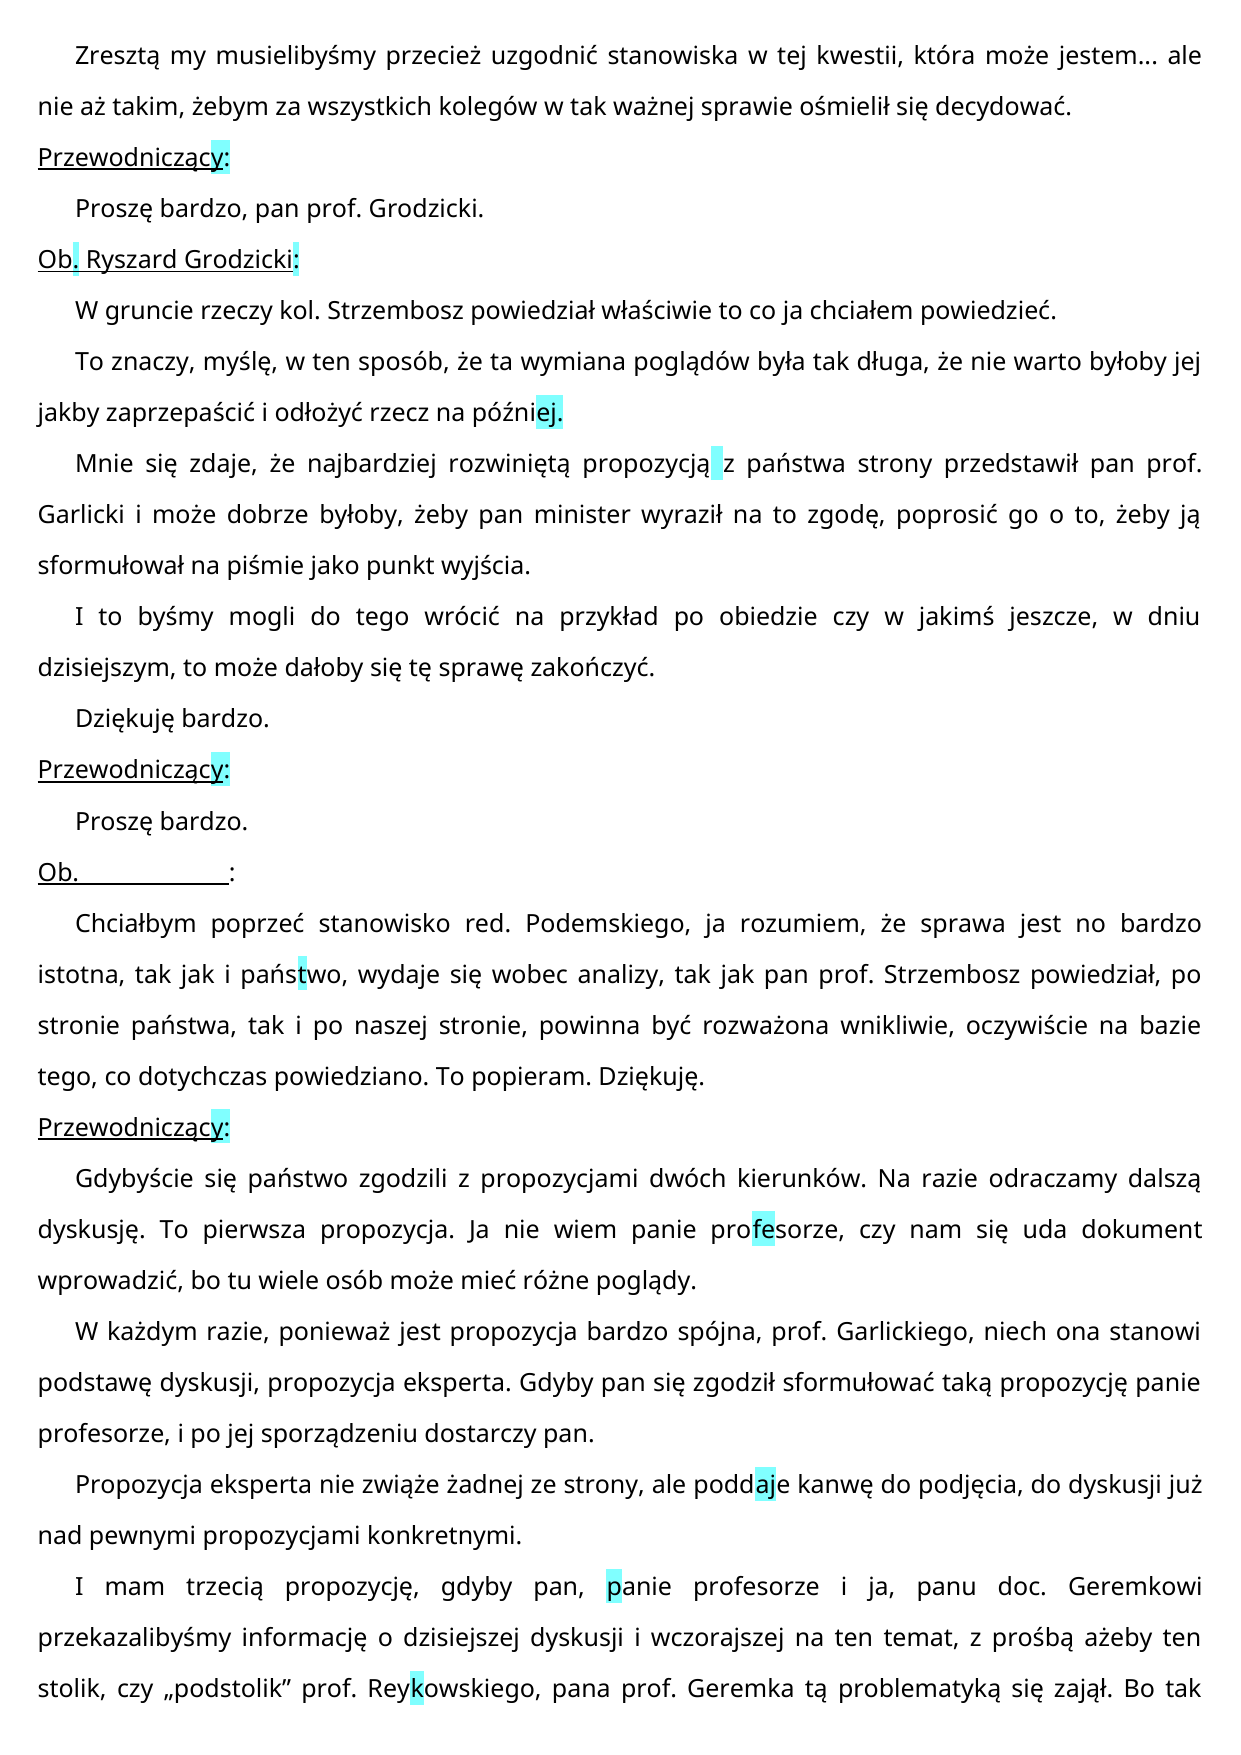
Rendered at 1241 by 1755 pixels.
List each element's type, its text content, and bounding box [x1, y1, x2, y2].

text Dziękuję bardzo. [37, 701, 1203, 735]
text W każdym razie, ponieważ jest propozycja bardzo spójna, prof. Garlickiego, niech ona stanowi podstawę dyskusji, propozycja eksperta. Gdyby pan się zgodził sformułować taką propozycję panie profesorze, i po jej sporządzeniu dostarczy pan. [37, 1313, 1203, 1450]
text To znaczy, myślę, w ten sposób, że ta wymiana poglądów była tak długa, że nie warto byłoby jej jakby zaprzepaścić i odłożyć rzecz na później. [37, 344, 1203, 429]
text Propozycja eksperta nie zwiąże żadnej ze strony, ale poddaje kanwę do podjęcia, do dyskusji już nad pewnymi propozycjami konkretnymi. [37, 1467, 1203, 1552]
text Proszę bardzo. [37, 803, 1203, 837]
text Przewodniczący: [37, 1109, 1203, 1143]
text I mam trzecią propozycję, gdyby pan, panie profesorze i ja, panu doc. Geremkowi przekazalibyśmy informację o dzisiejszej dyskusji i wczorajszej na ten temat, z prośbą ażeby ten stolik, czy „podstolik” prof. Reykowskiego, pana prof. Geremka tą problematyką się zajął. Bo tak [37, 1569, 1203, 1705]
text W gruncie rzeczy kol. Strzembosz powiedział właściwie to co ja chciałem powiedzieć. [37, 293, 1203, 327]
text Chciałbym poprzeć stanowisko red. Podemskiego, ja rozumiem, że sprawa jest no bardzo istotna, tak jak i państwo, wydaje się wobec analizy, tak jak pan prof. Strzembosz powiedział, po stronie państwa, tak i po naszej stronie, powinna być rozważona wnikliwie, oczywiście na bazie tego, co dotychczas powiedziano. To popieram. Dziękuję. [37, 905, 1203, 1092]
text Przewodniczący: [37, 139, 1203, 174]
text Przewodniczący: [37, 752, 1203, 786]
text Proszę bardzo, pan prof. Grodzicki. [37, 191, 1203, 225]
text Ob. Ryszard Grodzicki: [37, 242, 1203, 276]
text Gdybyście się państwo zgodzili z propozycjami dwóch kierunków. Na razie odraczamy dalszą dyskusję. To pierwsza propozycja. Ja nie wiem panie profesorze, czy nam się uda dokument wprowadzić, bo tu wiele osób może mieć różne poglądy. [37, 1160, 1203, 1297]
text Ob. : [37, 854, 1203, 888]
text Zresztą my musielibyśmy przecież uzgodnić stanowiska w tej kwestii, która może jestem... ale nie aż takim, żebym za wszystkich kolegów w tak ważnej sprawie ośmielił się decydować. [37, 37, 1203, 123]
text I to byśmy mogli do tego wrócić na przykład po obiedzie czy w jakimś jeszcze, w dniu dzisiejszym, to może dałoby się tę sprawę zakończyć. [37, 599, 1203, 684]
text Mnie się zdaje, że najbardziej rozwiniętą propozycją z państwa strony przedstawił pan prof. Garlicki i może dobrze byłoby, żeby pan minister wyraził na to zgodę, poprosić go o to, żeby ją sformułował na piśmie jako punkt wyjścia. [37, 446, 1203, 582]
